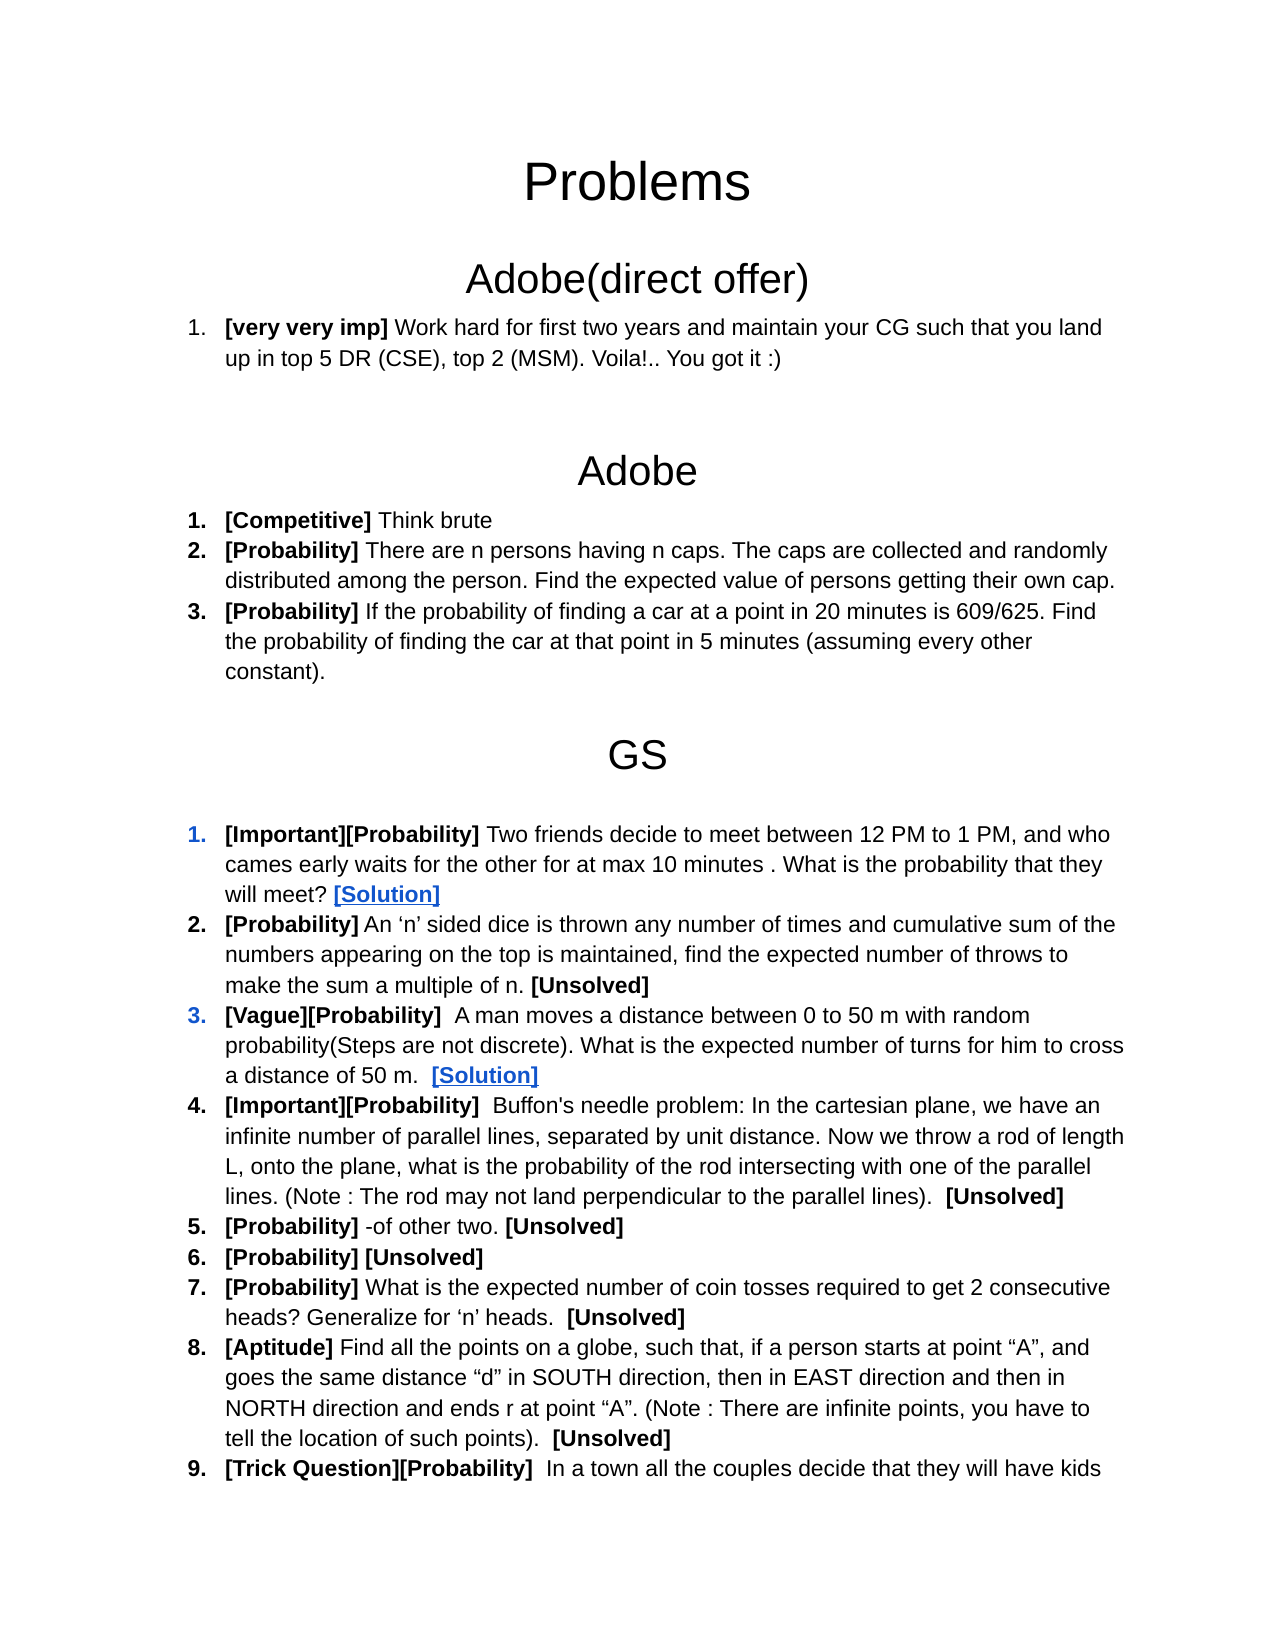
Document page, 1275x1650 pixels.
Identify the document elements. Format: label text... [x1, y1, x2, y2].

title Problems [150, 150, 1125, 212]
list [Important][Probability] Buffon's needle problem: In the cartesian plane, we have an infinite number of parallel lines, separated by unit distance. Now we throw a rod of length L, onto the plane, what is the probability of the rod intersecting with one of the parallel lines. (Note : The rod may not land perpendicular to the parallel lines). [Unsolved] [187, 1092, 1125, 1209]
list [Probability] What is the expected number of coin tosses required to get 2 consecutive heads? Generalize for ‘n’ heads. [Unsolved] [187, 1274, 1125, 1330]
list [Probability] An ‘n’ sided dice is thrown any number of times and cumulative sum of the numbers appearing on the top is maintained, find the expected number of throws to make the sum a multiple of n. [Unsolved] [187, 911, 1125, 998]
subtitle Adobe [150, 447, 1125, 494]
list [Probability] [Unsolved] [187, 1243, 1125, 1270]
list [Vague][Probability] A man moves a distance between 0 to 50 m with random probability(Steps are not discrete). What is the expected number of turns for him to cross a distance of 50 m. [Solution] [187, 1002, 1125, 1089]
list [Trick Question][Probability] In a town all the couples decide that they will have kids [187, 1455, 1125, 1481]
list [Important][Probability] Two friends decide to meet between 12 PM to 1 PM, and who cames early waits for the other for at max 10 minutes . What is the probability that they will meet? [Solution] [187, 821, 1125, 907]
subtitle GS [150, 730, 1125, 778]
list [very very imp] Work hard for first two years and maintain your CG such that you land up in top 5 DR (CSE), top 2 (MSM). Voila!.. You got it :) [187, 314, 1125, 371]
list [Competitive] Think brute [187, 507, 1125, 533]
list [Probability] If the probability of finding a car at a point in 20 minutes is 609/625. Find the probability of finding the car at that point in 5 minutes (assuming every other constant). [187, 598, 1125, 684]
list [Aptitude] Find all the points on a globe, such that, if a person starts at point “A”, and goes the same distance “d” in SOUTH direction, then in EAST direction and then in NORTH direction and ends r at point “A”. (Note : There are infinite points, you have to tell the location of such points). [Unsolved] [187, 1334, 1125, 1451]
list [Probability] There are n persons having n caps. The caps are collected and randomly distributed among the person. Find the expected value of persons getting their own cap. [187, 537, 1125, 594]
subtitle Adobe(direct offer) [150, 254, 1125, 302]
list [Probability] -of other two. [Unsolved] [187, 1213, 1125, 1240]
